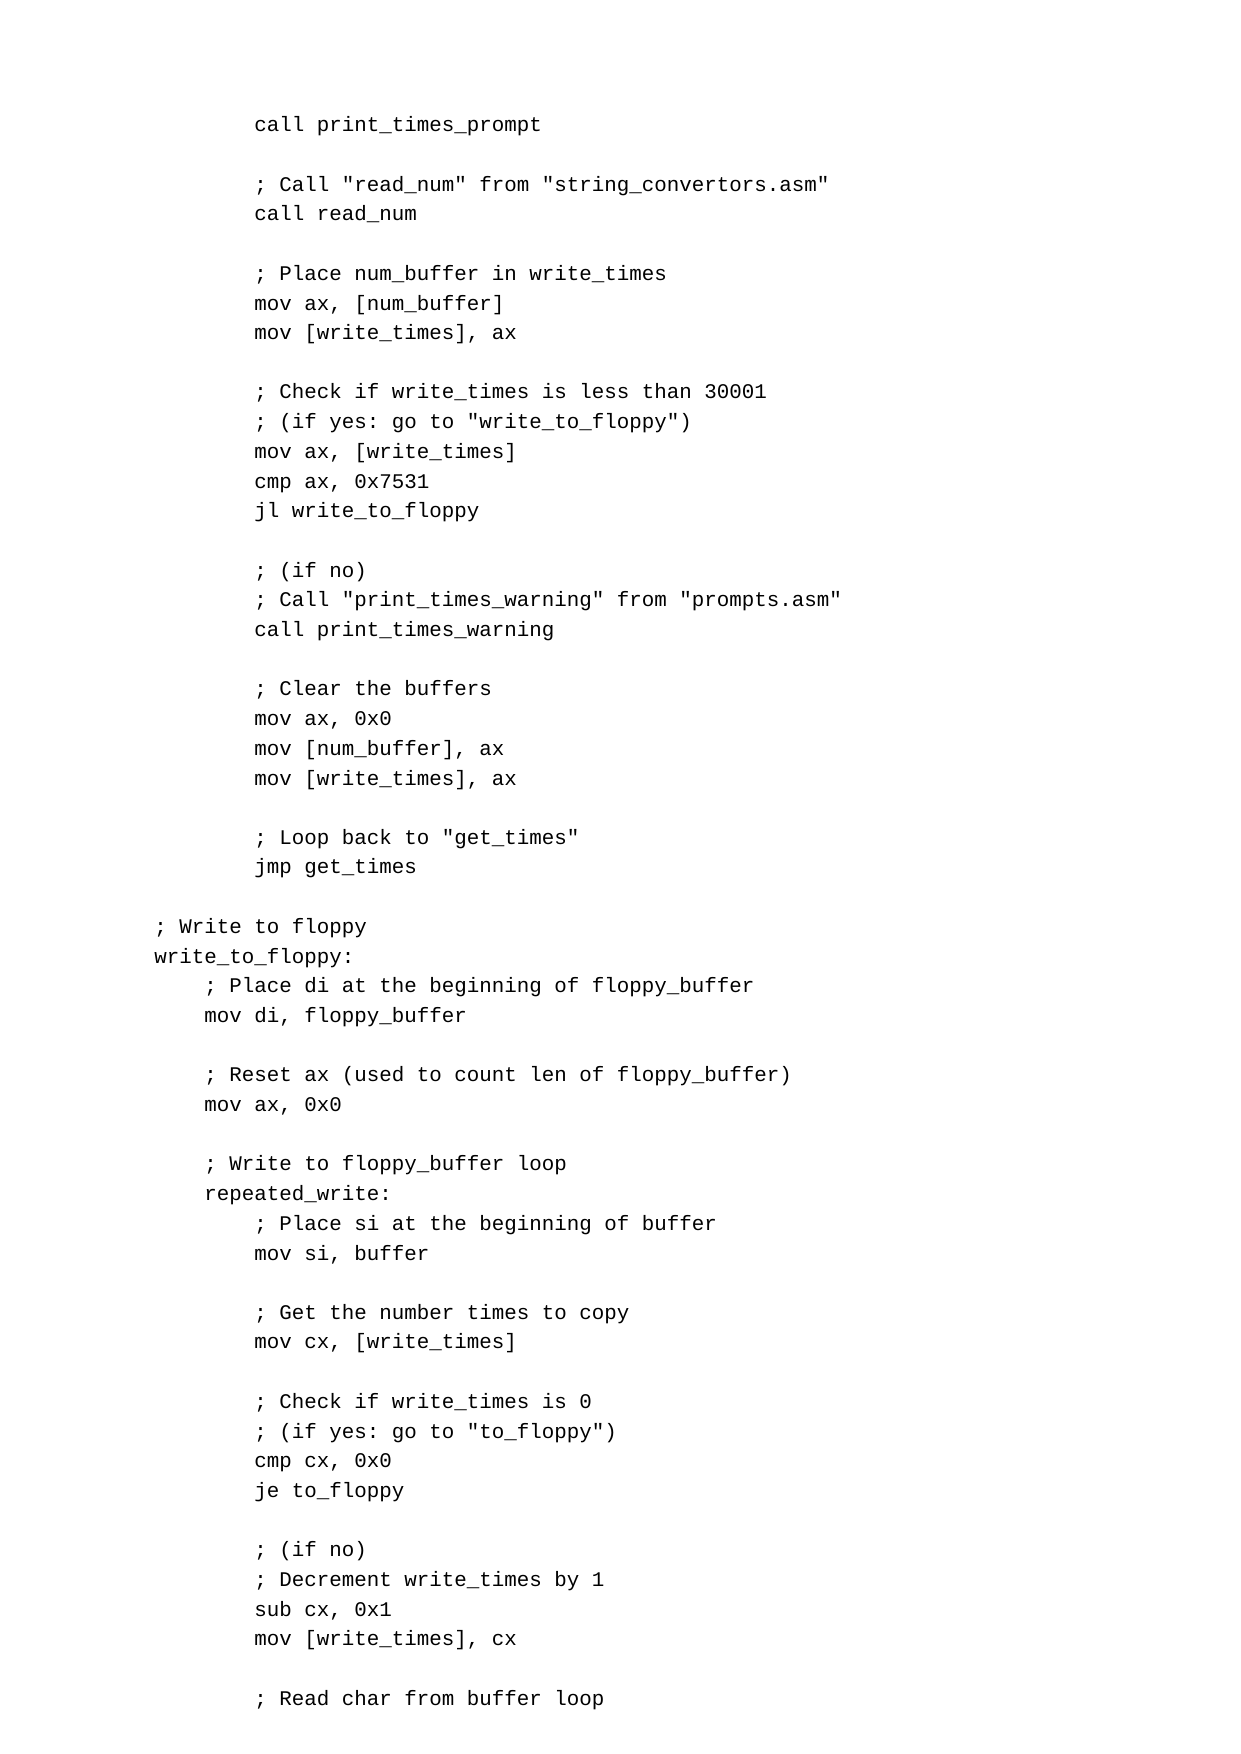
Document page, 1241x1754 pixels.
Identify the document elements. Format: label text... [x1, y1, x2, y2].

text mov [write_times], ax [154, 316, 1086, 346]
text mov ax, [write_times] [154, 435, 1086, 464]
text write_to_floppy: [154, 939, 1086, 969]
text mov ax, [num_buffer] [154, 286, 1086, 316]
text jl write_to_floppy [154, 494, 1086, 524]
text mov si, buffer [154, 1236, 1086, 1266]
text ; (if no) [154, 554, 1086, 583]
text ; Place num_buffer in write_times [154, 257, 1086, 286]
text mov cx, [write_times] [154, 1326, 1086, 1355]
text cmp cx, 0x0 [154, 1444, 1086, 1474]
text je to_floppy [154, 1474, 1086, 1504]
text ; Check if write_times is less than 30001 [154, 376, 1086, 405]
text ; Call "print_times_warning" from "prompts.asm" [154, 583, 1086, 613]
text ; Write to floppy_buffer loop [154, 1147, 1086, 1177]
text call print_times_prompt [154, 108, 1086, 138]
text sub cx, 0x1 [154, 1593, 1086, 1622]
text cmp ax, 0x7531 [154, 464, 1086, 494]
text mov di, floppy_buffer [154, 999, 1086, 1029]
text ; (if yes: go to "write_to_floppy") [154, 405, 1086, 435]
text ; Get the number times to copy [154, 1296, 1086, 1326]
text mov ax, 0x0 [154, 1088, 1086, 1118]
text jmp get_times [154, 851, 1086, 880]
text ; Place si at the beginning of buffer [154, 1207, 1086, 1236]
text mov [write_times], ax [154, 761, 1086, 791]
text mov [write_times], cx [154, 1622, 1086, 1652]
text mov [num_buffer], ax [154, 732, 1086, 761]
text ; Call "read_num" from "string_convertors.asm" [154, 168, 1086, 197]
text ; (if no) [154, 1533, 1086, 1563]
text call print_times_warning [154, 613, 1086, 643]
text ; Loop back to "get_times" [154, 821, 1086, 851]
text ; Reset ax (used to count len of floppy_buffer) [154, 1058, 1086, 1088]
text ; Clear the buffers [154, 672, 1086, 702]
text ; (if yes: go to "to_floppy") [154, 1414, 1086, 1444]
text mov ax, 0x0 [154, 702, 1086, 732]
text ; Read char from buffer loop [154, 1682, 1086, 1711]
text call read_num [154, 197, 1086, 227]
text ; Check if write_times is 0 [154, 1385, 1086, 1414]
text ; Write to floppy [154, 910, 1086, 939]
text ; Place di at the beginning of floppy_buffer [154, 969, 1086, 999]
text repeated_write: [154, 1177, 1086, 1207]
text ; Decrement write_times by 1 [154, 1563, 1086, 1593]
